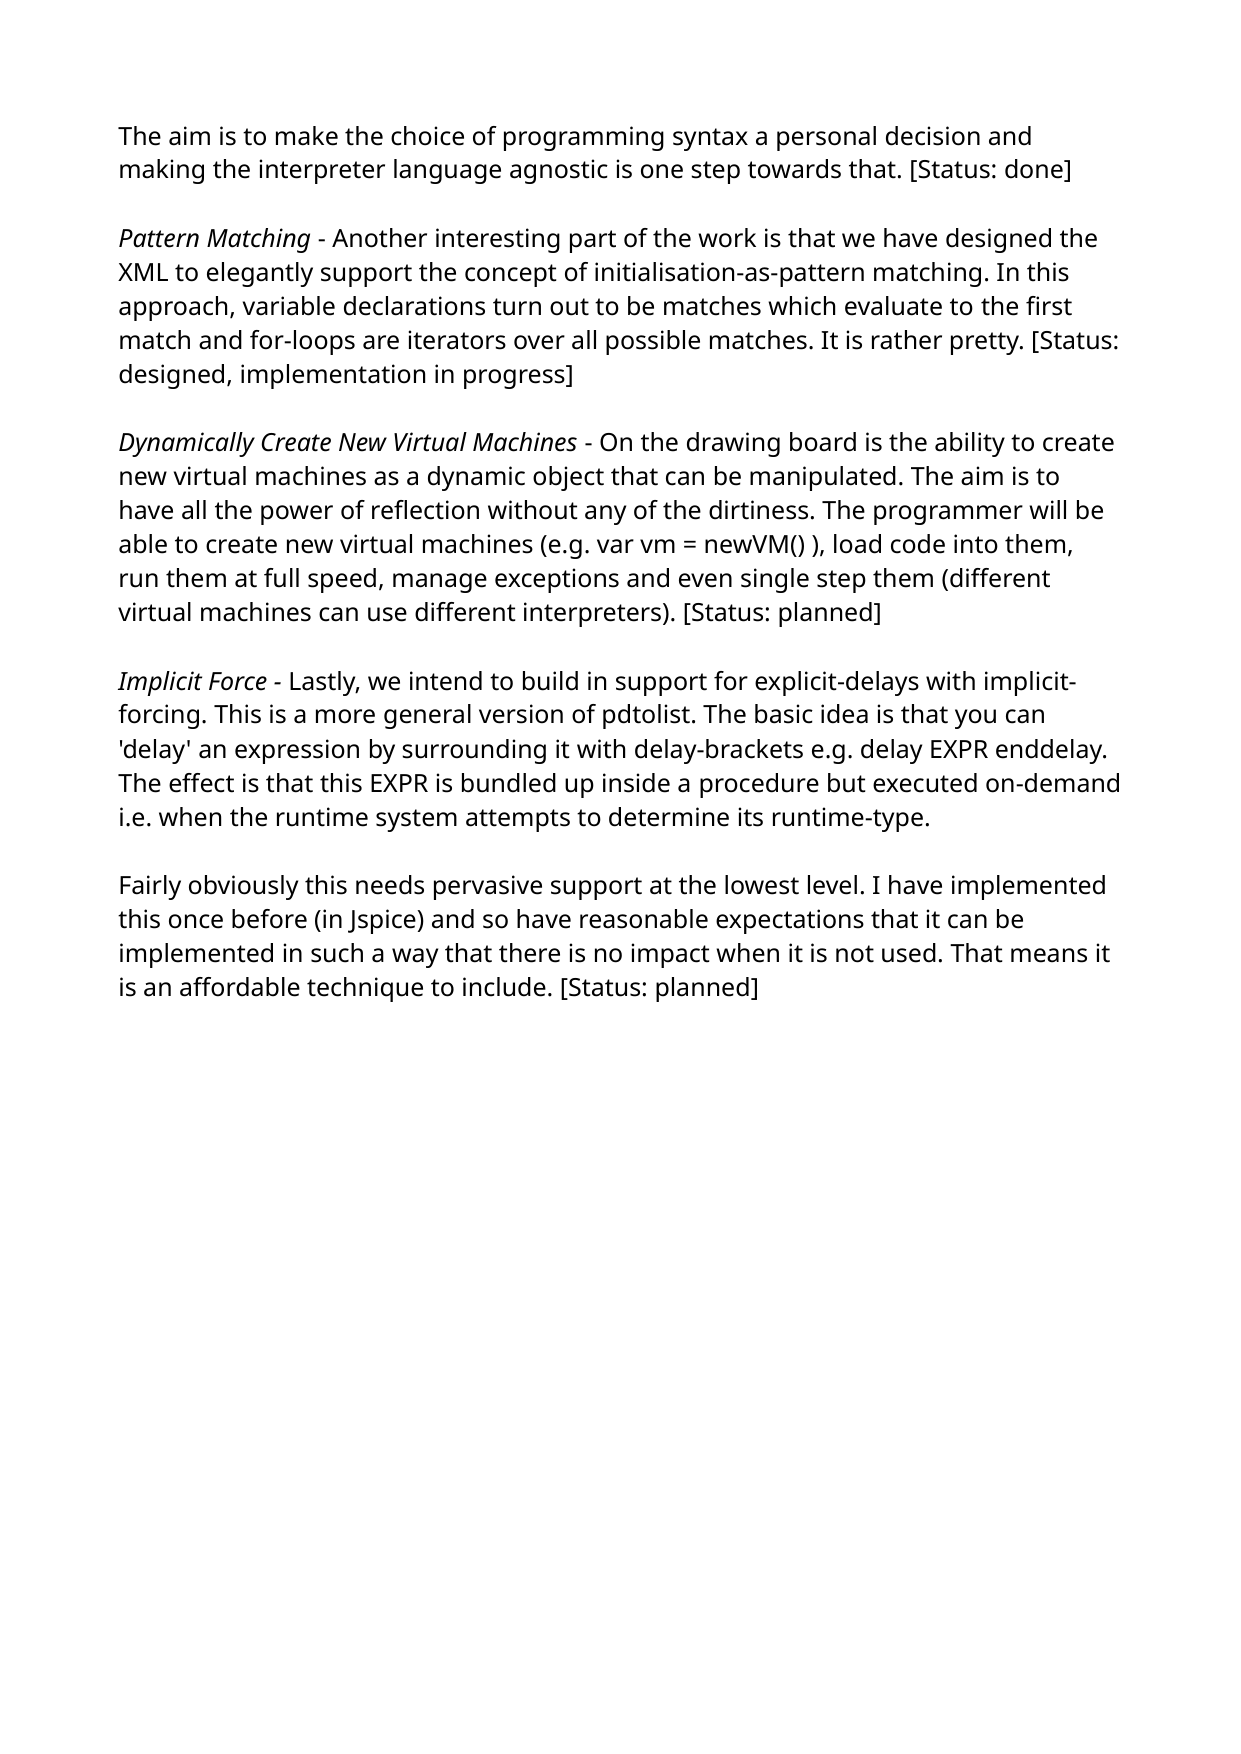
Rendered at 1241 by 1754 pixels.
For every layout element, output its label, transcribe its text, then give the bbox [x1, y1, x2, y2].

text Implicit Force - Lastly, we intend to build in support for explicit-delays with implicit-forcing. This is a more general version of pdtolist. The basic idea is that you can 'delay' an expression by surrounding it with delay-brackets e.g. delay EXPR enddelay. The effect is that this EXPR is bundled up inside a procedure but executed on-demand i.e. when the runtime system attempts to determine its runtime-type. [118, 663, 1122, 833]
text Dynamically Create New Virtual Machines - On the drawing board is the ability to create new virtual machines as a dynamic object that can be manipulated. The aim is to have all the power of reflection without any of the dirtiness. The programmer will be able to create new virtual machines (e.g. var vm = newVM() ), load code into them, run them at full speed, manage exceptions and even single step them (different virtual machines can use different interpreters). [Status: planned] [118, 425, 1122, 629]
text The aim is to make the choice of programming syntax a personal decision and making the interpreter language agnostic is one step towards that. [Status: done] [118, 118, 1122, 186]
text Pattern Matching - Another interesting part of the work is that we have designed the XML to elegantly support the concept of initialisation-as-pattern matching. In this approach, variable declarations turn out to be matches which evaluate to the first match and for-loops are iterators over all possible matches. It is rather pretty. [Status: designed, implementation in progress] [118, 220, 1122, 391]
text Fairly obviously this needs pervasive support at the lowest level. I have implemented this once before (in Jspice) and so have reasonable expectations that it can be implemented in such a way that there is no impact when it is not used. That means it is an affordable technique to include. [Status: planned] [118, 867, 1122, 1004]
